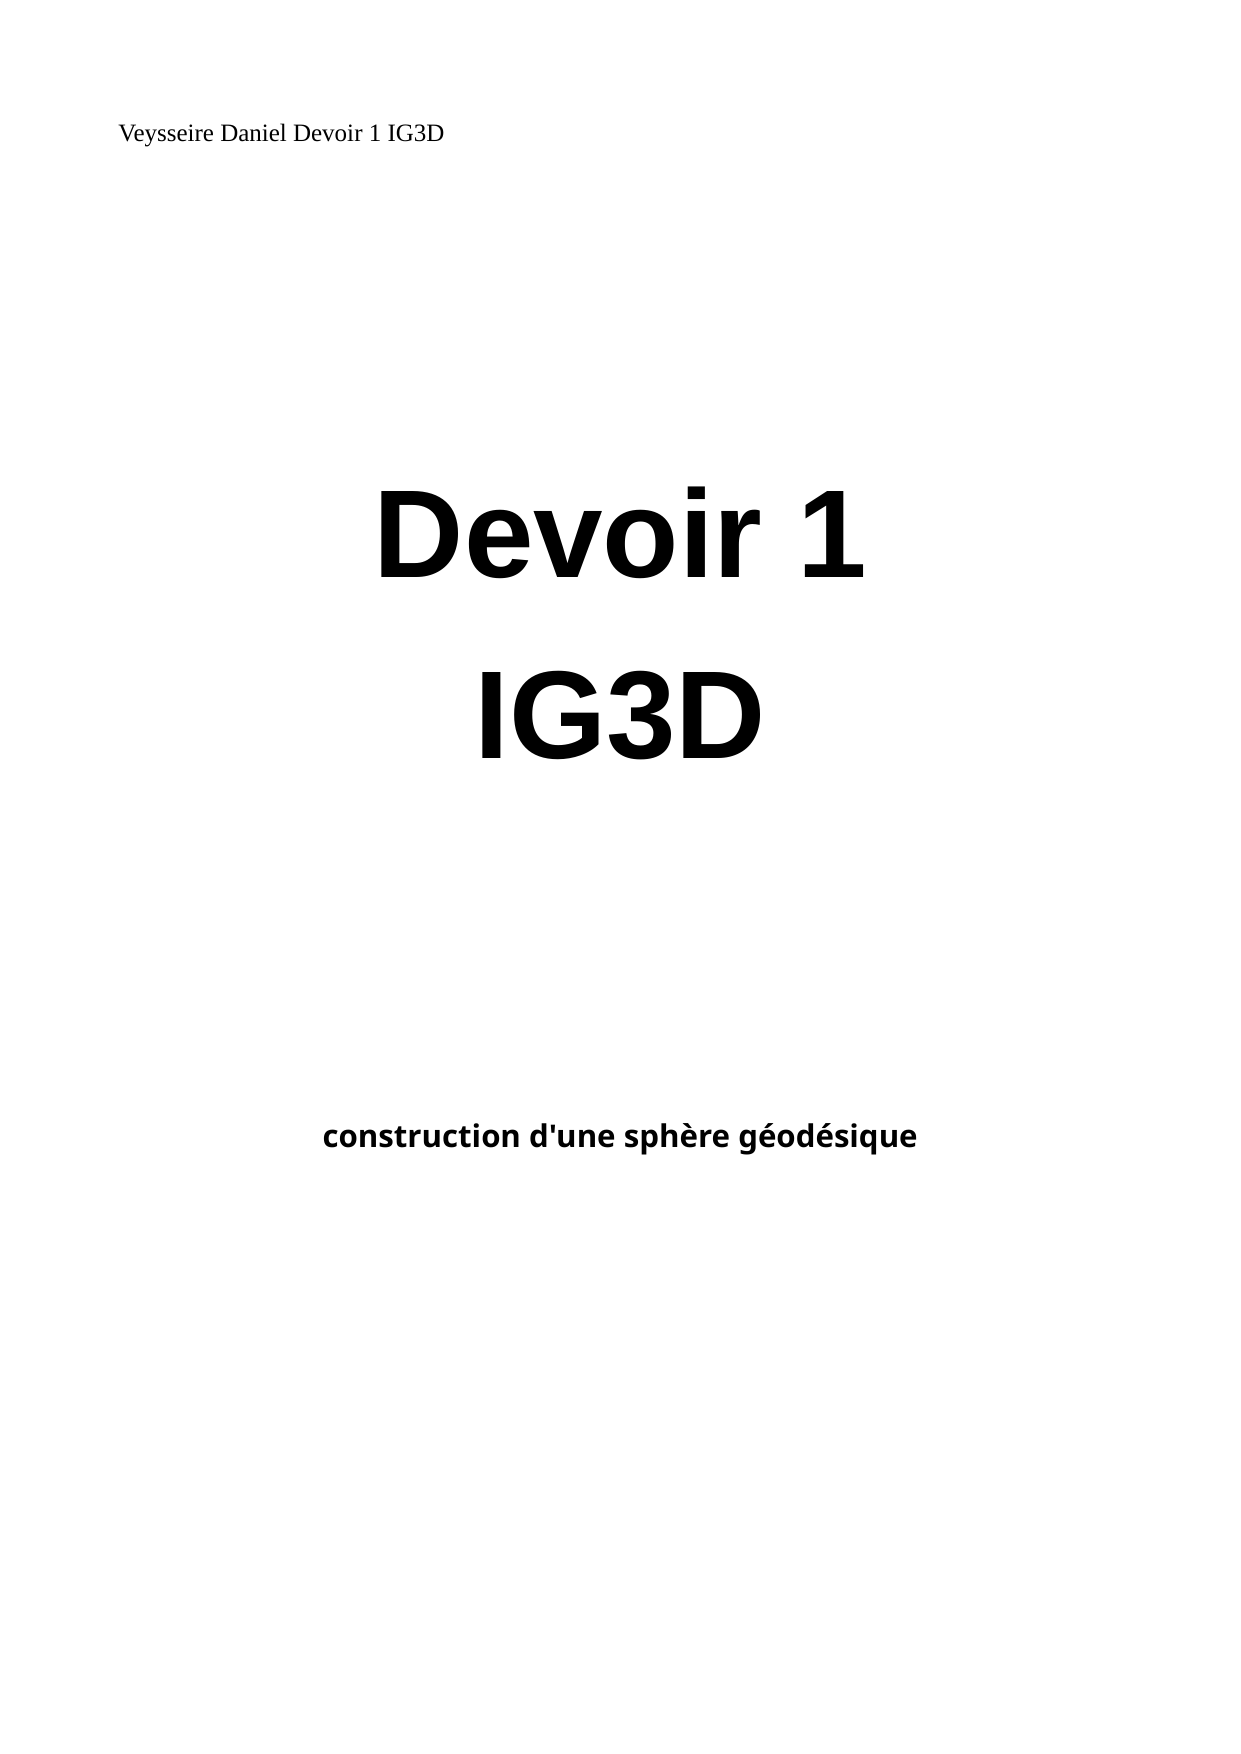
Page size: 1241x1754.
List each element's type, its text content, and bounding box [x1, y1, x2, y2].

subtitle IG3D [118, 641, 1122, 785]
subtitle Devoir 1 [118, 460, 1122, 604]
text construction d'une sphère géodésique [118, 1114, 1122, 1157]
